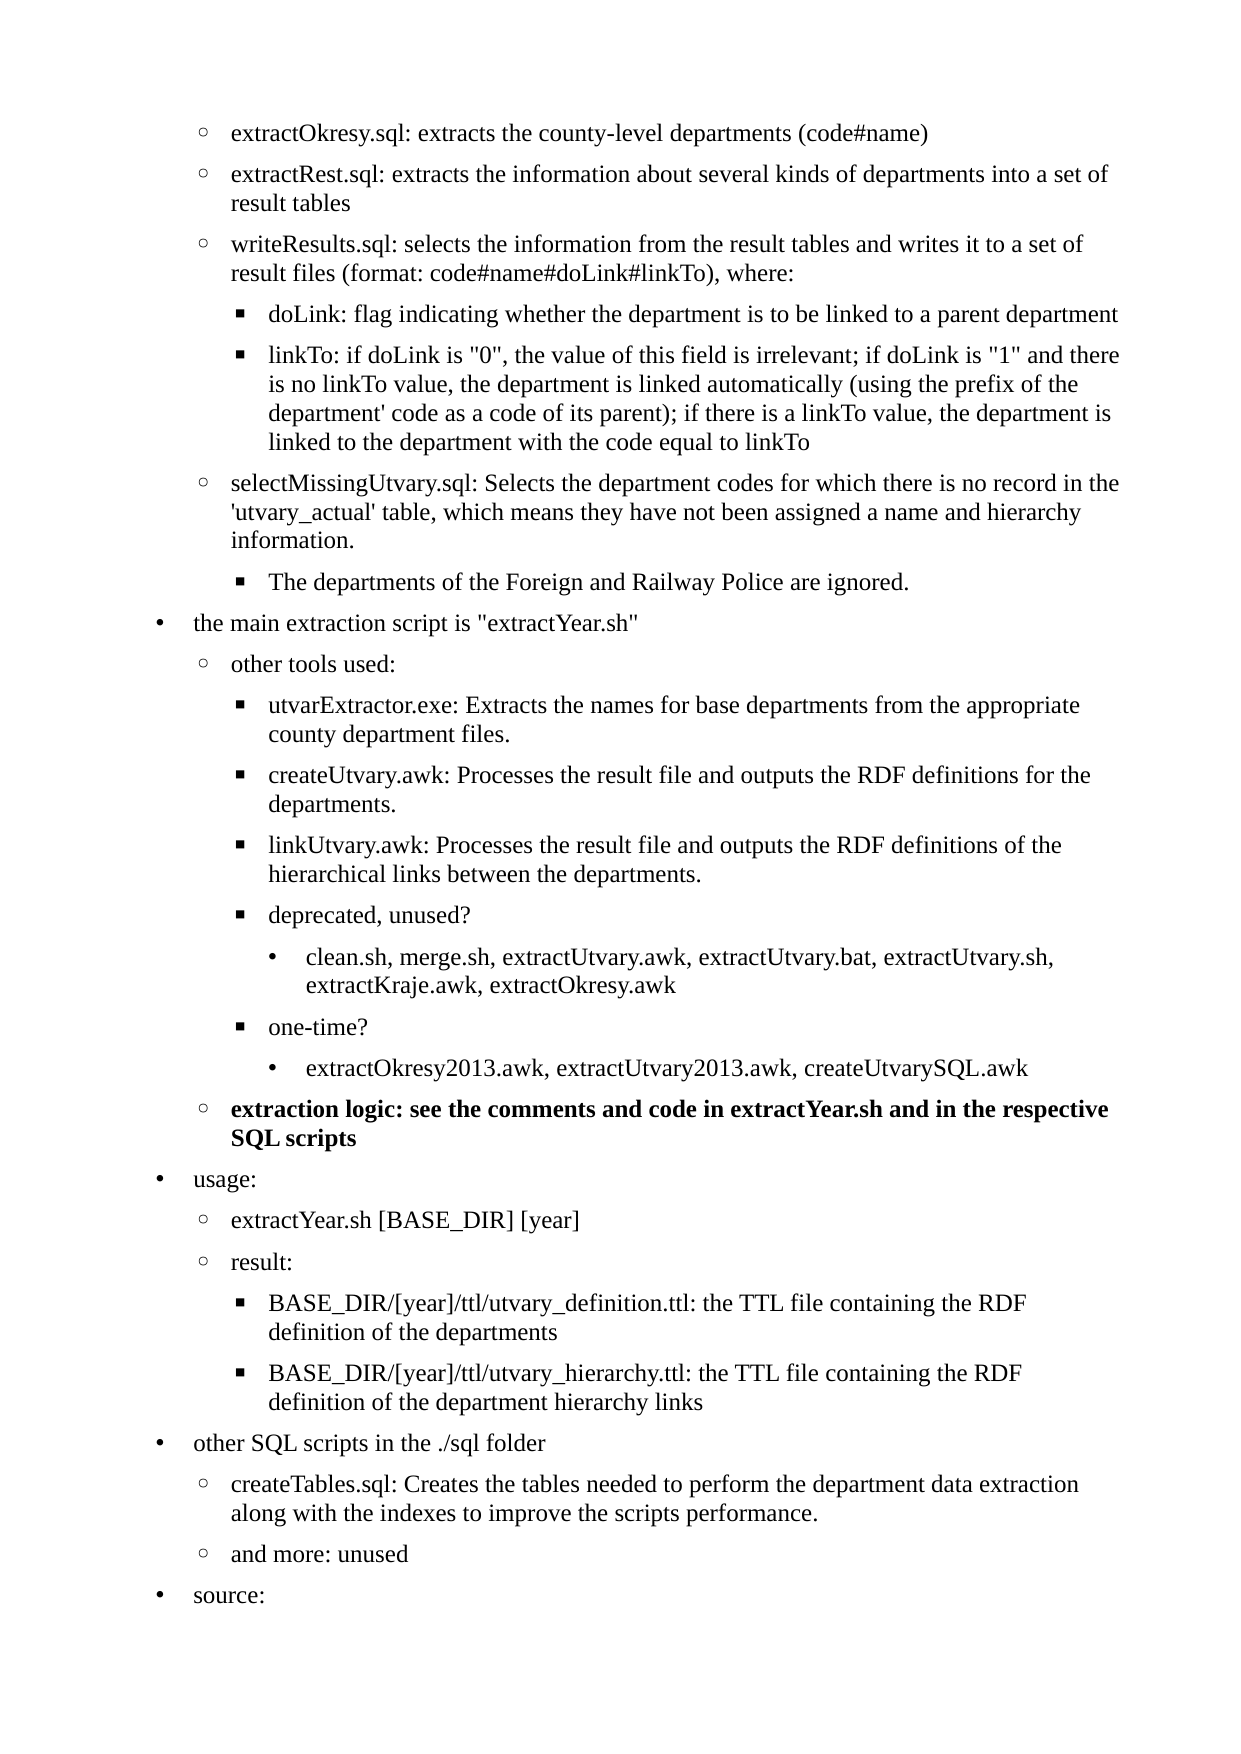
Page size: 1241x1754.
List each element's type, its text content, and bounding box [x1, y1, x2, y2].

list writeResults.sql: selects the information from the result tables and writes it to a set of result files (format: code#name#doLink#linkTo), where: [193, 229, 1122, 287]
list BASE_DIR/[year]/ttl/utvary_definition.ttl: the TTL file containing the RDF definition of the departments [231, 1288, 1122, 1346]
list doLink: flag indicating whether the department is to be linked to a parent department [231, 299, 1122, 328]
list one-time? [231, 1012, 1122, 1041]
list utvarExtractor.exe: Extracts the names for base departments from the appropriate county department files. [231, 691, 1122, 748]
list extractYear.sh [BASE_DIR] [year] [193, 1206, 1122, 1234]
list linkTo: if doLink is "0", the value of this field is irrelevant; if doLink is "1" and there is no linkTo value, the department is linked automatically (using the prefix of the department' code as a code of its parent); if there is a linkTo value, the department is linked to the department with the code equal to linkTo [231, 341, 1122, 456]
list createUtvary.awk: Processes the result file and outputs the RDF definitions for the departments. [231, 761, 1122, 818]
list usage: [156, 1164, 1122, 1193]
list extractRest.sql: extracts the information about several kinds of departments into a set of result tables [193, 159, 1122, 217]
list other tools used: [193, 649, 1122, 678]
list the main extraction script is "extractYear.sh" [156, 608, 1122, 637]
list extractOkresy.sql: extracts the county-level departments (code#name) [193, 118, 1122, 147]
list selectMissingUtvary.sql: Selects the department codes for which there is no record in the 'utvary_actual' table, which means they have not been assigned a name and hierarchy information. [193, 468, 1122, 554]
list other SQL scripts in the ./sql folder [156, 1428, 1122, 1457]
list and more: unused [193, 1539, 1122, 1568]
list source: [156, 1581, 1122, 1609]
list extraction logic: see the comments and code in extractYear.sh and in the respective SQL scripts [193, 1094, 1122, 1152]
list createTables.sql: Creates the tables needed to perform the department data extraction along with the indexes to improve the scripts performance. [193, 1469, 1122, 1527]
list deprecated, unused? [231, 901, 1122, 929]
list BASE_DIR/[year]/ttl/utvary_hierarchy.ttl: the TTL file containing the RDF definition of the department hierarchy links [231, 1358, 1122, 1416]
list The departments of the Foreign and Railway Police are ignored. [231, 567, 1122, 596]
list extractOkresy2013.awk, extractUtvary2013.awk, createUtvarySQL.awk [268, 1053, 1122, 1082]
list linkUtvary.awk: Processes the result file and outputs the RDF definitions of the hierarchical links between the departments. [231, 831, 1122, 888]
list result: [193, 1247, 1122, 1276]
list clean.sh, merge.sh, extractUtvary.awk, extractUtvary.bat, extractUtvary.sh, extractKraje.awk, extractOkresy.awk [268, 942, 1122, 999]
